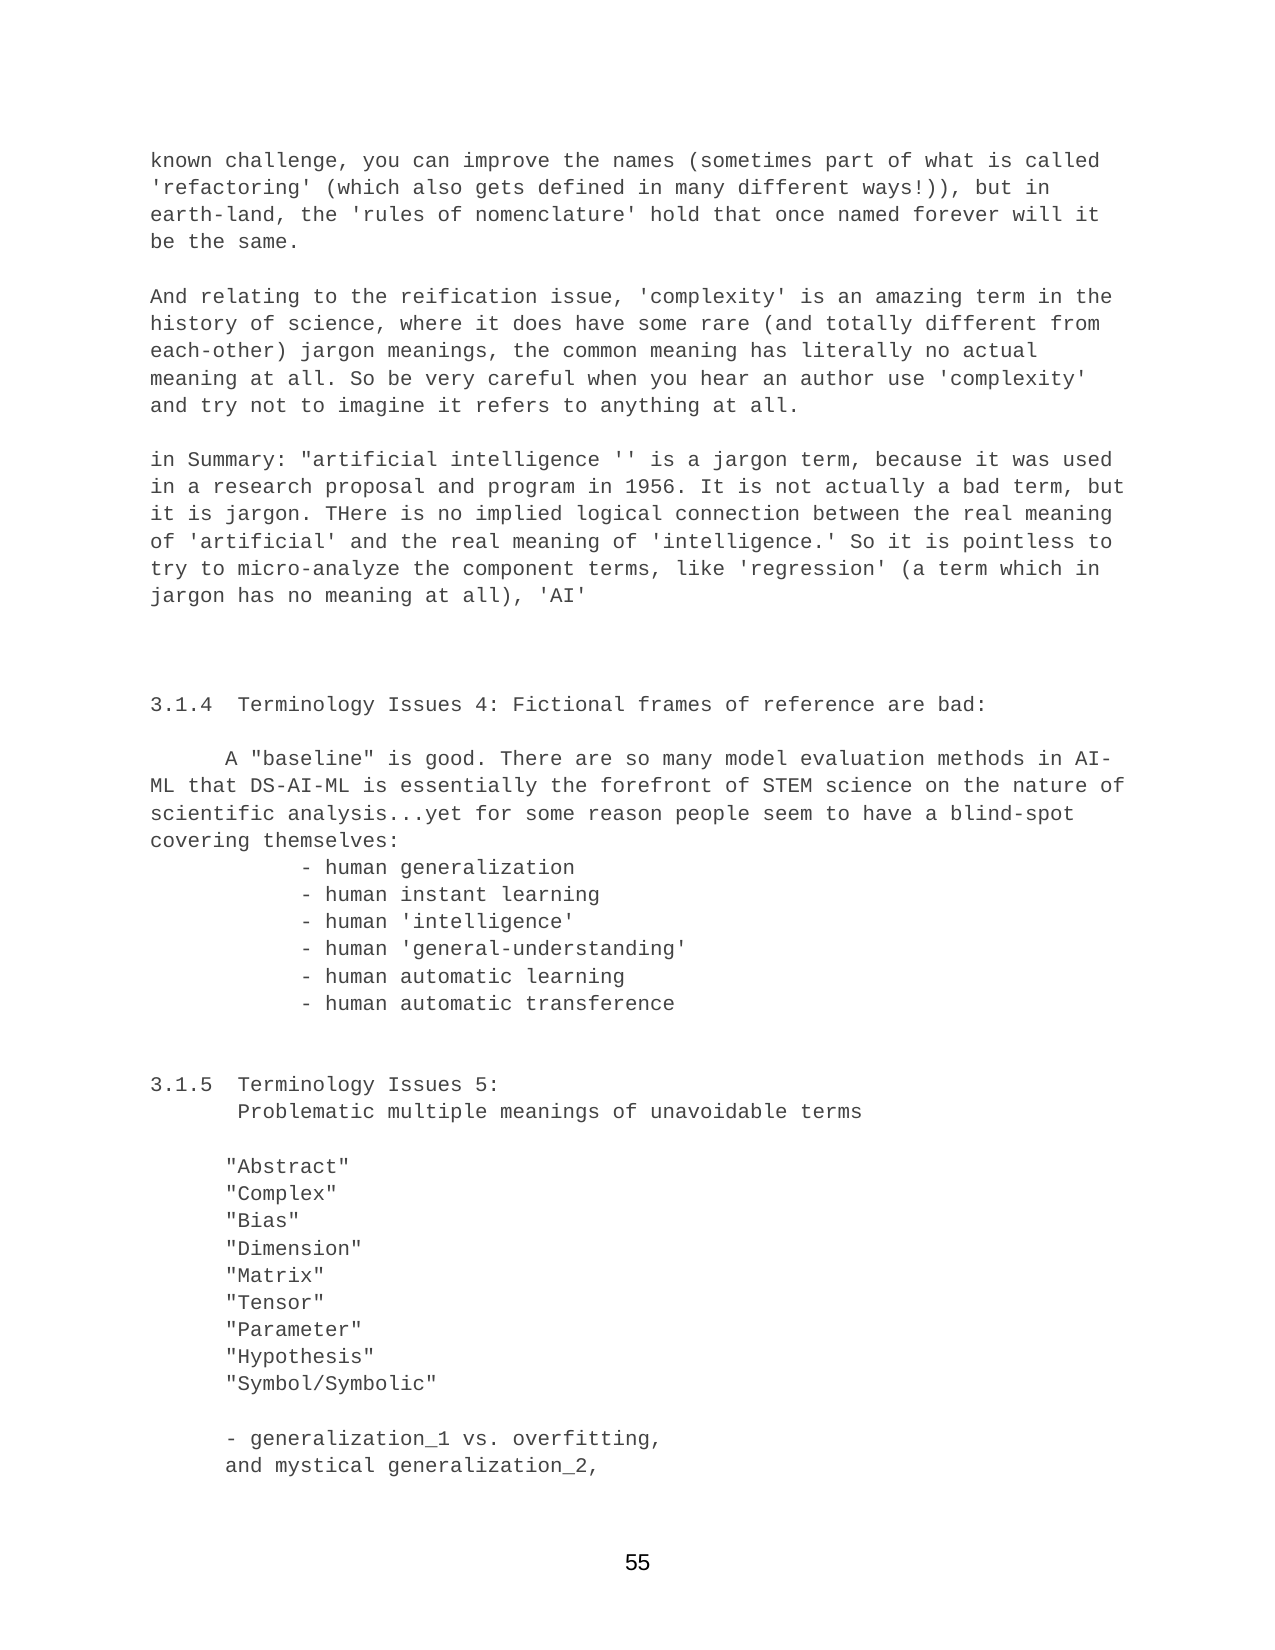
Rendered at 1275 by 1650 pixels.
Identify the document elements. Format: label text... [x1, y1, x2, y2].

text 3.1.4 Terminology Issues 4: Fictional frames of reference are bad: [150, 694, 1125, 717]
text "Abstract" [150, 1156, 1125, 1179]
text - generalization_1 vs. overfitting, [150, 1428, 1125, 1451]
text and mystical generalization_2, [225, 1455, 1125, 1479]
text - human automatic learning [225, 966, 1125, 989]
text Problematic multiple meanings of unavoidable terms [150, 1102, 1125, 1125]
text "Matrix" [150, 1265, 1125, 1288]
text - human 'intelligence' [225, 911, 1125, 935]
text 3.1.5 Terminology Issues 5: [150, 1074, 1125, 1098]
text - human generalization [225, 857, 1125, 881]
text - human automatic transference [225, 993, 1125, 1016]
text "Tensor" [150, 1292, 1125, 1316]
text known challenge, you can improve the names (sometimes part of what is called 'refactoring' (which also gets defined in many different ways!)), but in earth-land, the 'rules of nomenclature' hold that once named forever will it be the same. [150, 150, 1125, 255]
text "Parameter" [150, 1319, 1125, 1343]
text "Hypothesis" [150, 1346, 1125, 1370]
text "Symbol/Symbolic" [150, 1373, 1125, 1397]
text A "baseline" is good. There are so many model evaluation methods in AI-ML that DS-AI-ML is essentially the forefront of STEM science on the nature of scientific analysis...yet for some reason people seem to have a blind-spot covering themselves: [150, 748, 1125, 853]
text "Complex" [150, 1183, 1125, 1207]
text in Summary: "artificial intelligence '' is a jargon term, because it was used in a research proposal and program in 1956. It is not actually a bad term, but it is jargon. THere is no implied logical connection between the real meaning of 'artificial' and the real meaning of 'intelligence.' So it is pointless to try to micro-analyze the component terms, like 'regression' (a term which in jargon has no meaning at all), 'AI' [150, 449, 1125, 609]
text And relating to the reification issue, 'complexity' is an amazing term in the history of science, where it does have some rare (and totally different from each-other) jargon meanings, the common meaning has literally no actual meaning at all. So be very careful when you hear an author use 'complexity' and try not to imagine it refers to anything at all. [150, 286, 1125, 418]
text "Bias" [150, 1210, 1125, 1234]
text - human 'general-understanding' [225, 938, 1125, 962]
text "Dimension" [150, 1237, 1125, 1261]
text - human instant learning [225, 884, 1125, 908]
